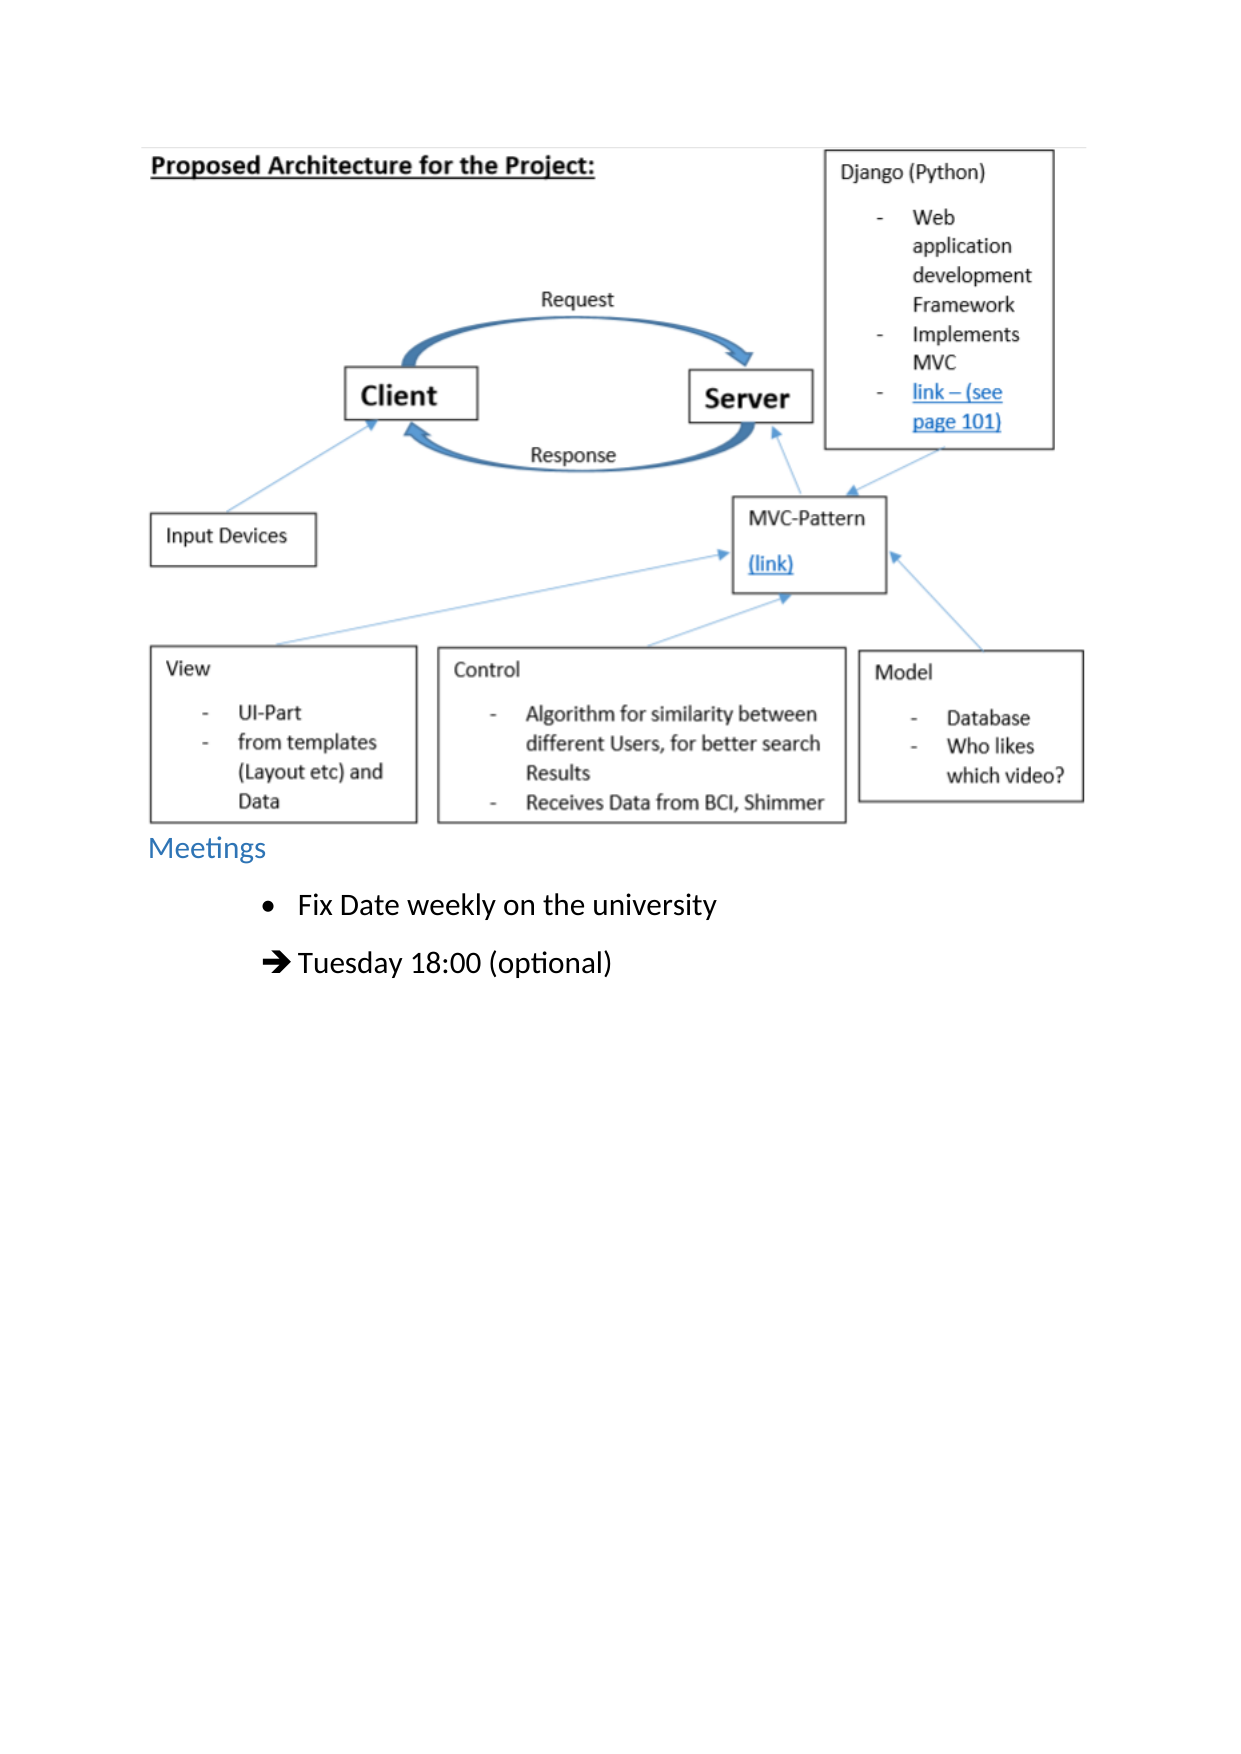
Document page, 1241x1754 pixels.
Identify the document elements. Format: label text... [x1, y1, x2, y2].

text Meetings [148, 148, 1093, 866]
list Fix Date weekly on the university [260, 886, 1093, 924]
list Tuesday 18:00 (optional) [260, 943, 1093, 981]
